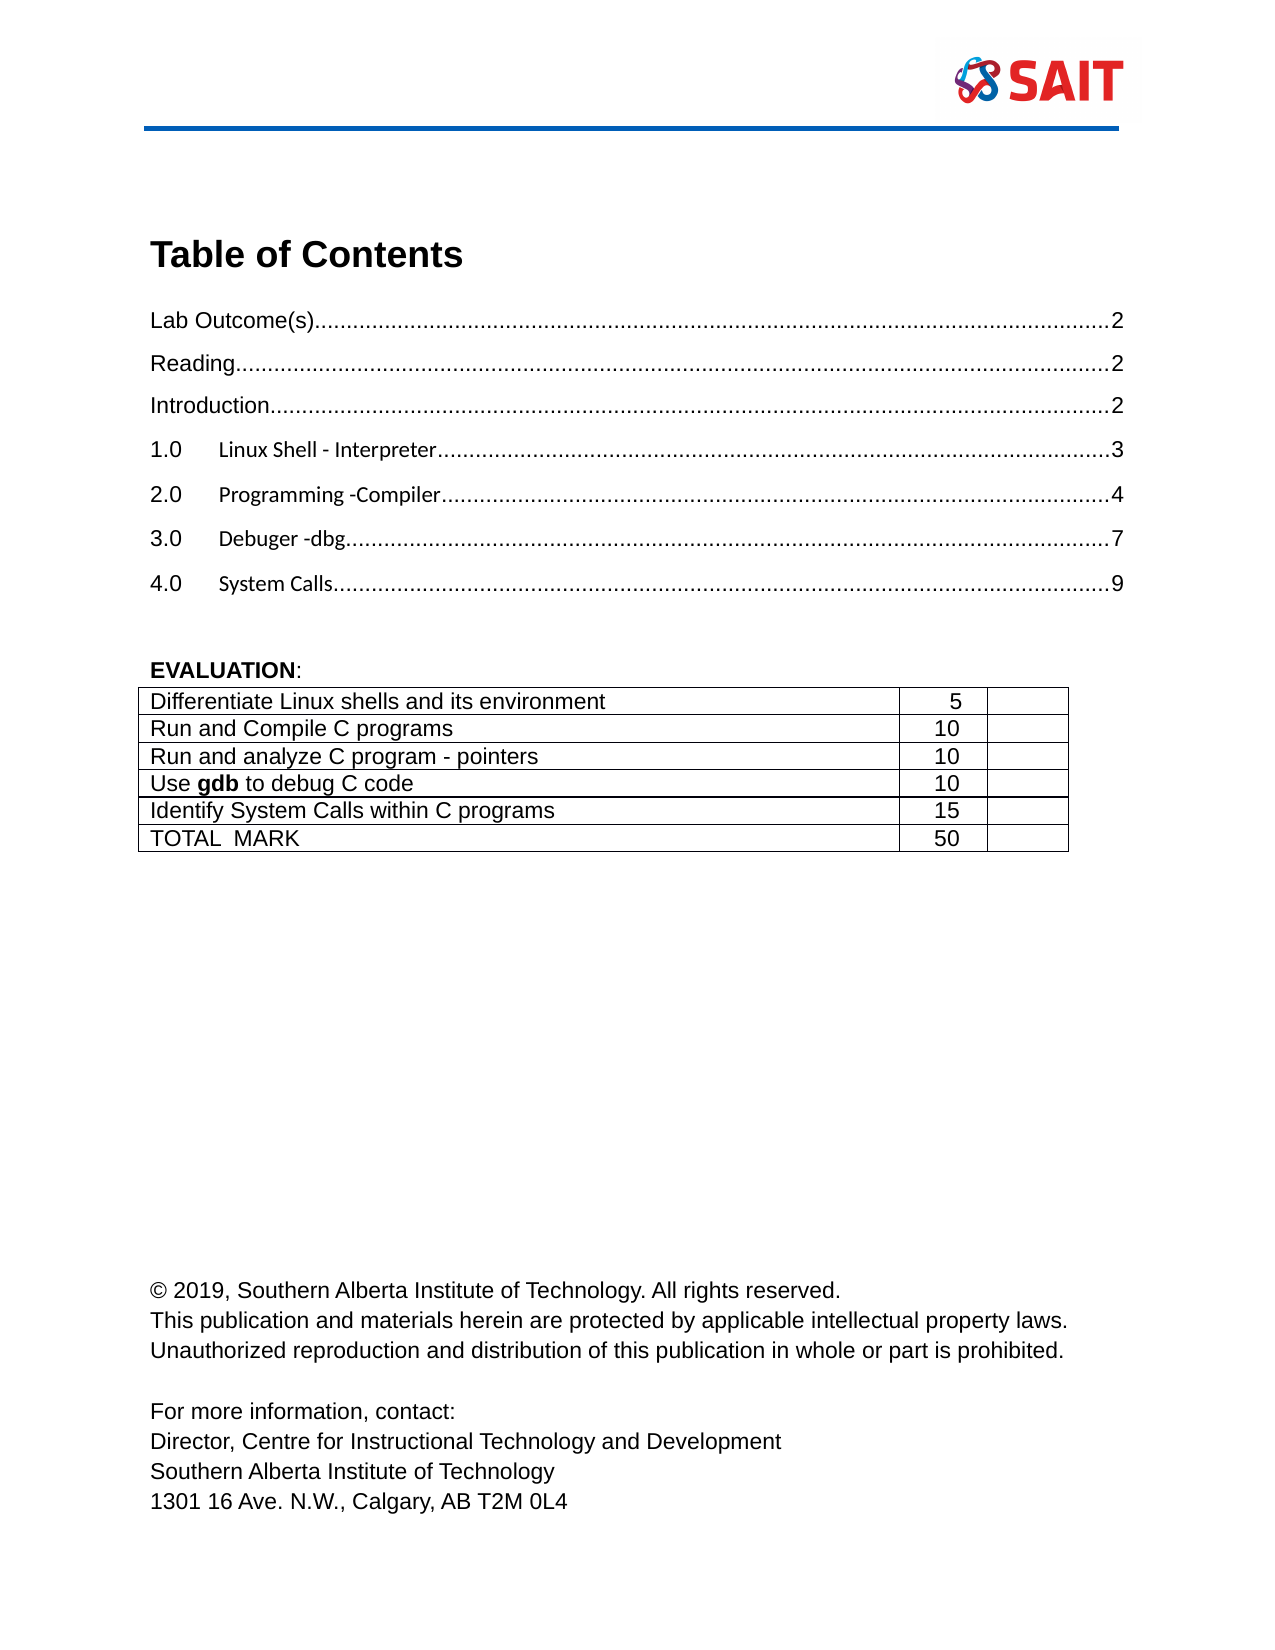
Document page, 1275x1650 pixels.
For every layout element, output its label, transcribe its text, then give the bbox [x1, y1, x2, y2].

text EVALUATION: [150, 657, 1125, 683]
table_header [988, 688, 1068, 714]
table_cell 10 [900, 715, 987, 742]
table_cell [988, 743, 1068, 769]
table_cell 50 [900, 825, 987, 851]
table_cell 10 [900, 743, 987, 769]
table_cell [988, 770, 1068, 796]
table_cell Use gdb to debug C code [139, 770, 899, 796]
text Reading 2 [150, 350, 1125, 376]
table_cell 15 [900, 798, 987, 824]
table_cell Identify System Calls within C programs [139, 798, 899, 824]
table_header Differentiate Linux shells and its environment [139, 688, 899, 714]
subtitle Table of Contents [150, 232, 1125, 276]
table_cell TOTAL MARK [139, 825, 899, 851]
text 3.0 Debuger -dbg 7 [150, 524, 1125, 553]
table_cell Run and analyze C program - pointers [139, 743, 899, 769]
text 4.0 System Calls 9 [150, 569, 1125, 597]
text Lab Outcome(s) 2 [150, 307, 1125, 333]
text 1.0 Linux Shell - Interpreter 3 [150, 435, 1125, 463]
text Introduction 2 [150, 392, 1125, 419]
text 2.0 Programming -Compiler 4 [150, 480, 1125, 508]
table_cell [988, 715, 1068, 742]
table_cell Run and Compile C programs [139, 715, 899, 742]
table_cell [988, 825, 1068, 851]
table_cell 10 [900, 770, 987, 796]
table_header 5 [900, 688, 987, 714]
table_cell [988, 798, 1068, 824]
picture [935, 37, 1143, 123]
